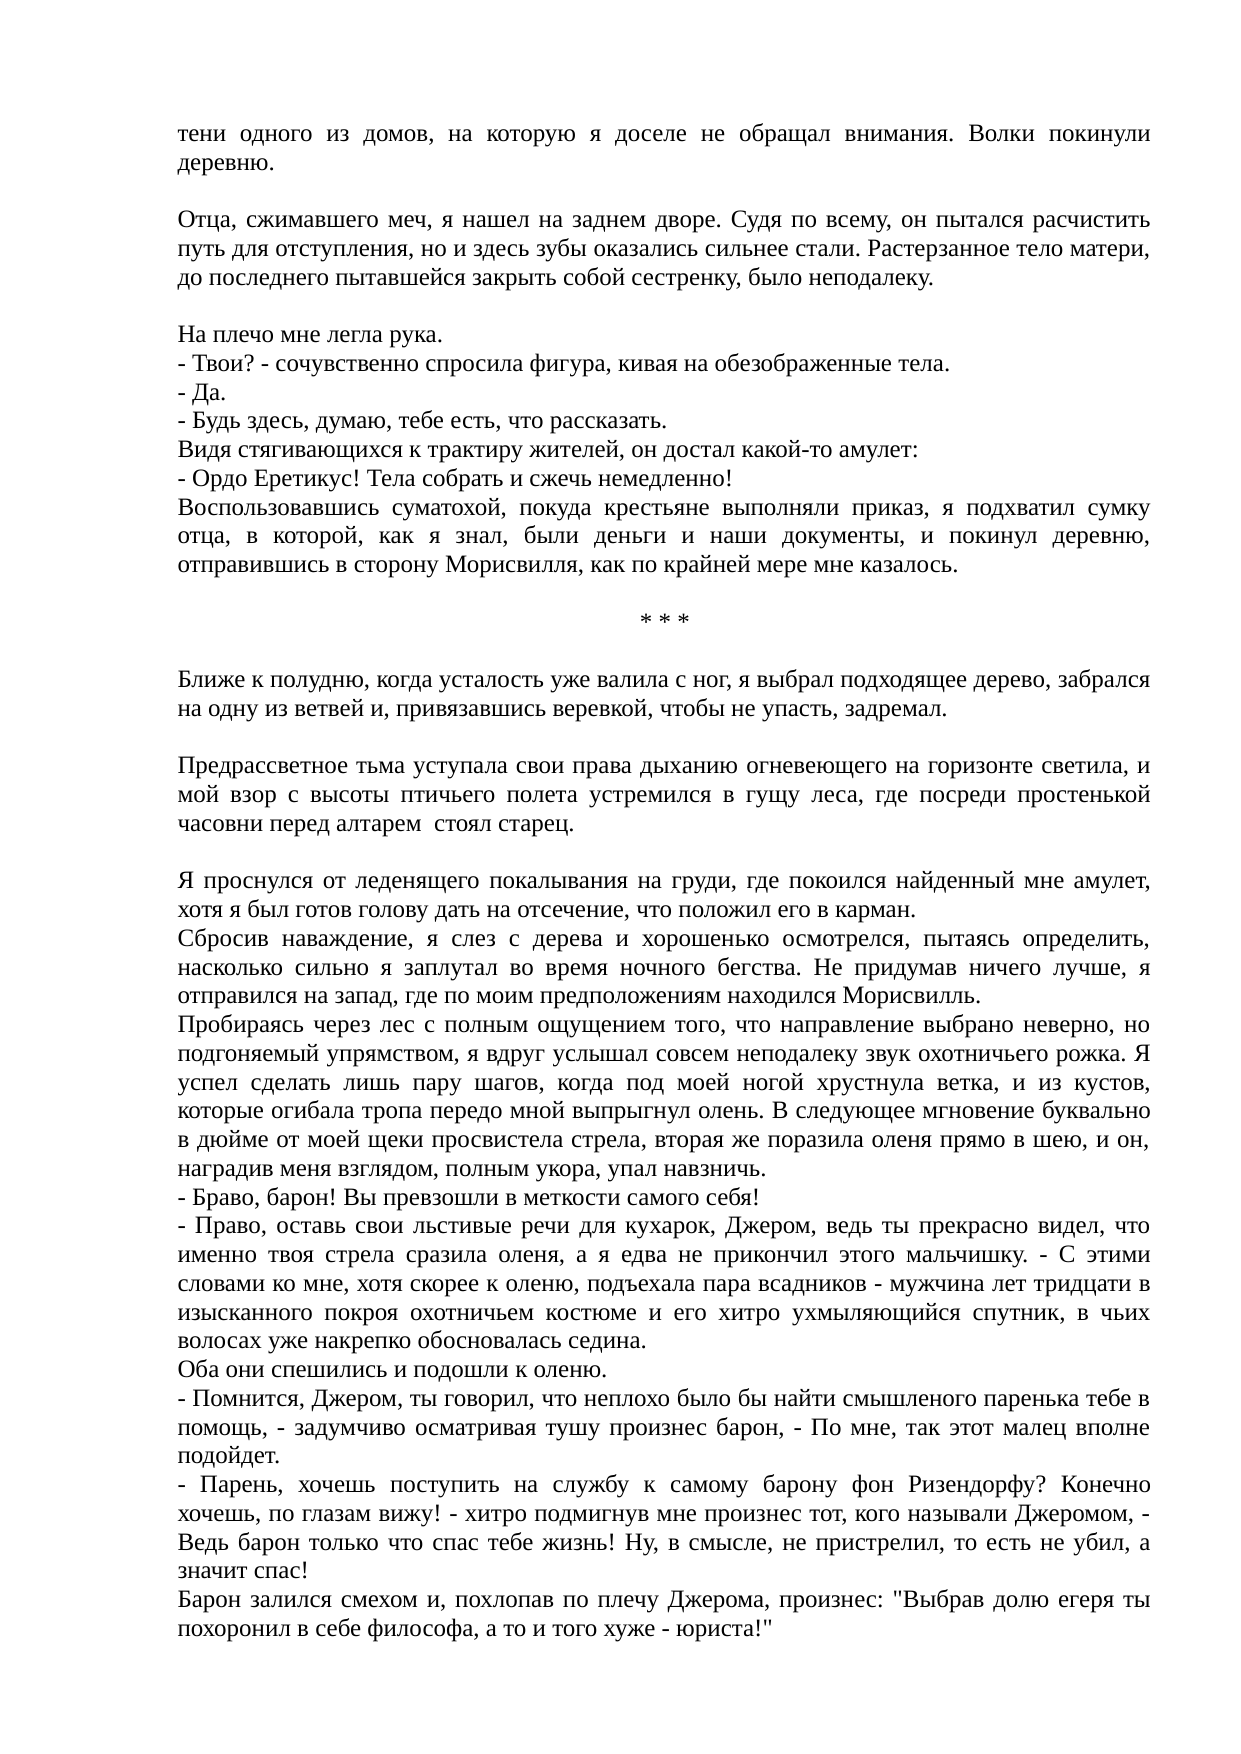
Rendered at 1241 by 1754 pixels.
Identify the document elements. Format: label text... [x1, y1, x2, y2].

text Отца, сжимавшего меч, я нашел на заднем дворе. Судя по всему, он пытался расчистить путь для отступления, но и здесь зубы оказались сильнее стали. Растерзанное тело матери, до последнего пытавшейся закрыть собой сестренку, было неподалеку. [177, 204, 1152, 291]
text На плечо мне легла рука. [177, 319, 1152, 348]
text Барон залился смехом и, похлопав по плечу Джерома, произнес: "Выбрав долю егеря ты похоронил в себе философа, а то и того хуже - юриста!" [177, 1584, 1152, 1642]
text Видя стягивающихся к трактиру жителей, он достал какой-то амулет: [177, 434, 1152, 463]
text Ближе к полудню, когда усталость уже валила с ног, я выбрал подходящее дерево, забрался на одну из ветвей и, привязавшись веревкой, чтобы не упасть, задремал. [177, 664, 1152, 722]
text Пробираясь через лес с полным ощущением того, что направление выбрано неверно, но подгоняемый упрямством, я вдруг услышал совсем неподалеку звук охотничьего рожка. Я успел сделать лишь пару шагов, когда под моей ногой хрустнула ветка, и из кустов, которые огибала тропа передо мной выпрыгнул олень. В следующее мгновение буквально в дюйме от моей щеки просвистела стрела, вторая же поразила оленя прямо в шею, и он, наградив меня взглядом, полным укора, упал навзничь. [177, 1009, 1152, 1182]
text - Парень, хочешь поступить на службу к самому барону фон Ризендорфу? Конечно хочешь, по глазам вижу! - хитро подмигнув мне произнес тот, кого называли Джеромом, - Ведь барон только что спас тебе жизнь! Ну, в смысле, не пристрелил, то есть не убил, а значит спас! [177, 1469, 1152, 1584]
text Я проснулся от леденящего покалывания на груди, где покоился найденный мне амулет, хотя я был готов голову дать на отсечение, что положил его в карман. [177, 866, 1152, 923]
text - Да. [177, 377, 1152, 406]
text - Будь здесь, думаю, тебе есть, что рассказать. [177, 406, 1152, 434]
text - Браво, барон! Вы превзошли в меткости самого себя! [177, 1182, 1152, 1211]
text - Право, оставь свои льстивые речи для кухарок, Джером, ведь ты прекрасно видел, что именно твоя стрела сразила оленя, а я едва не прикончил этого мальчишку. - С этими словами ко мне, хотя скорее к оленю, подъехала пара всадников - мужчина лет тридцати в изысканного покроя охотничьем костюме и его хитро ухмыляющийся спутник, в чьих волосах уже накрепко обосновалась седина. [177, 1211, 1152, 1354]
text Сбросив наваждение, я слез с дерева и хорошенько осмотрелся, пытаясь определить, насколько сильно я заплутал во время ночного бегства. Не придумав ничего лучше, я отправился на запад, где по моим предположениям находился Морисвилль. [177, 923, 1152, 1009]
text - Помнится, Джером, ты говорил, что неплохо было бы найти смышленого паренька тебе в помощь, - задумчиво осматривая тушу произнес барон, - По мне, так этот малец вполне подойдет. [177, 1383, 1152, 1469]
text Предрассветное тьма уступала свои права дыханию огневеющего на горизонте светила, и мой взор с высоты птичьего полета устремился в гущу леса, где посреди простенькой часовни перед алтарем стоял старец. [177, 751, 1152, 837]
text - Твои? - сочувственно спросила фигура, кивая на обезображенные тела. [177, 348, 1152, 377]
text - Ордо Еретикус! Тела собрать и сжечь немедленно! [177, 463, 1152, 492]
text Оба они спешились и подошли к оленю. [177, 1354, 1152, 1383]
text * * * [177, 607, 1152, 636]
text тени одного из домов, на которую я доселе не обращал внимания. Волки покинули деревню. [177, 118, 1152, 176]
text Воспользовавшись суматохой, покуда крестьяне выполняли приказ, я подхватил сумку отца, в которой, как я знал, были деньги и наши документы, и покинул деревню, отправившись в сторону Морисвилля, как по крайней мере мне казалось. [177, 492, 1152, 578]
